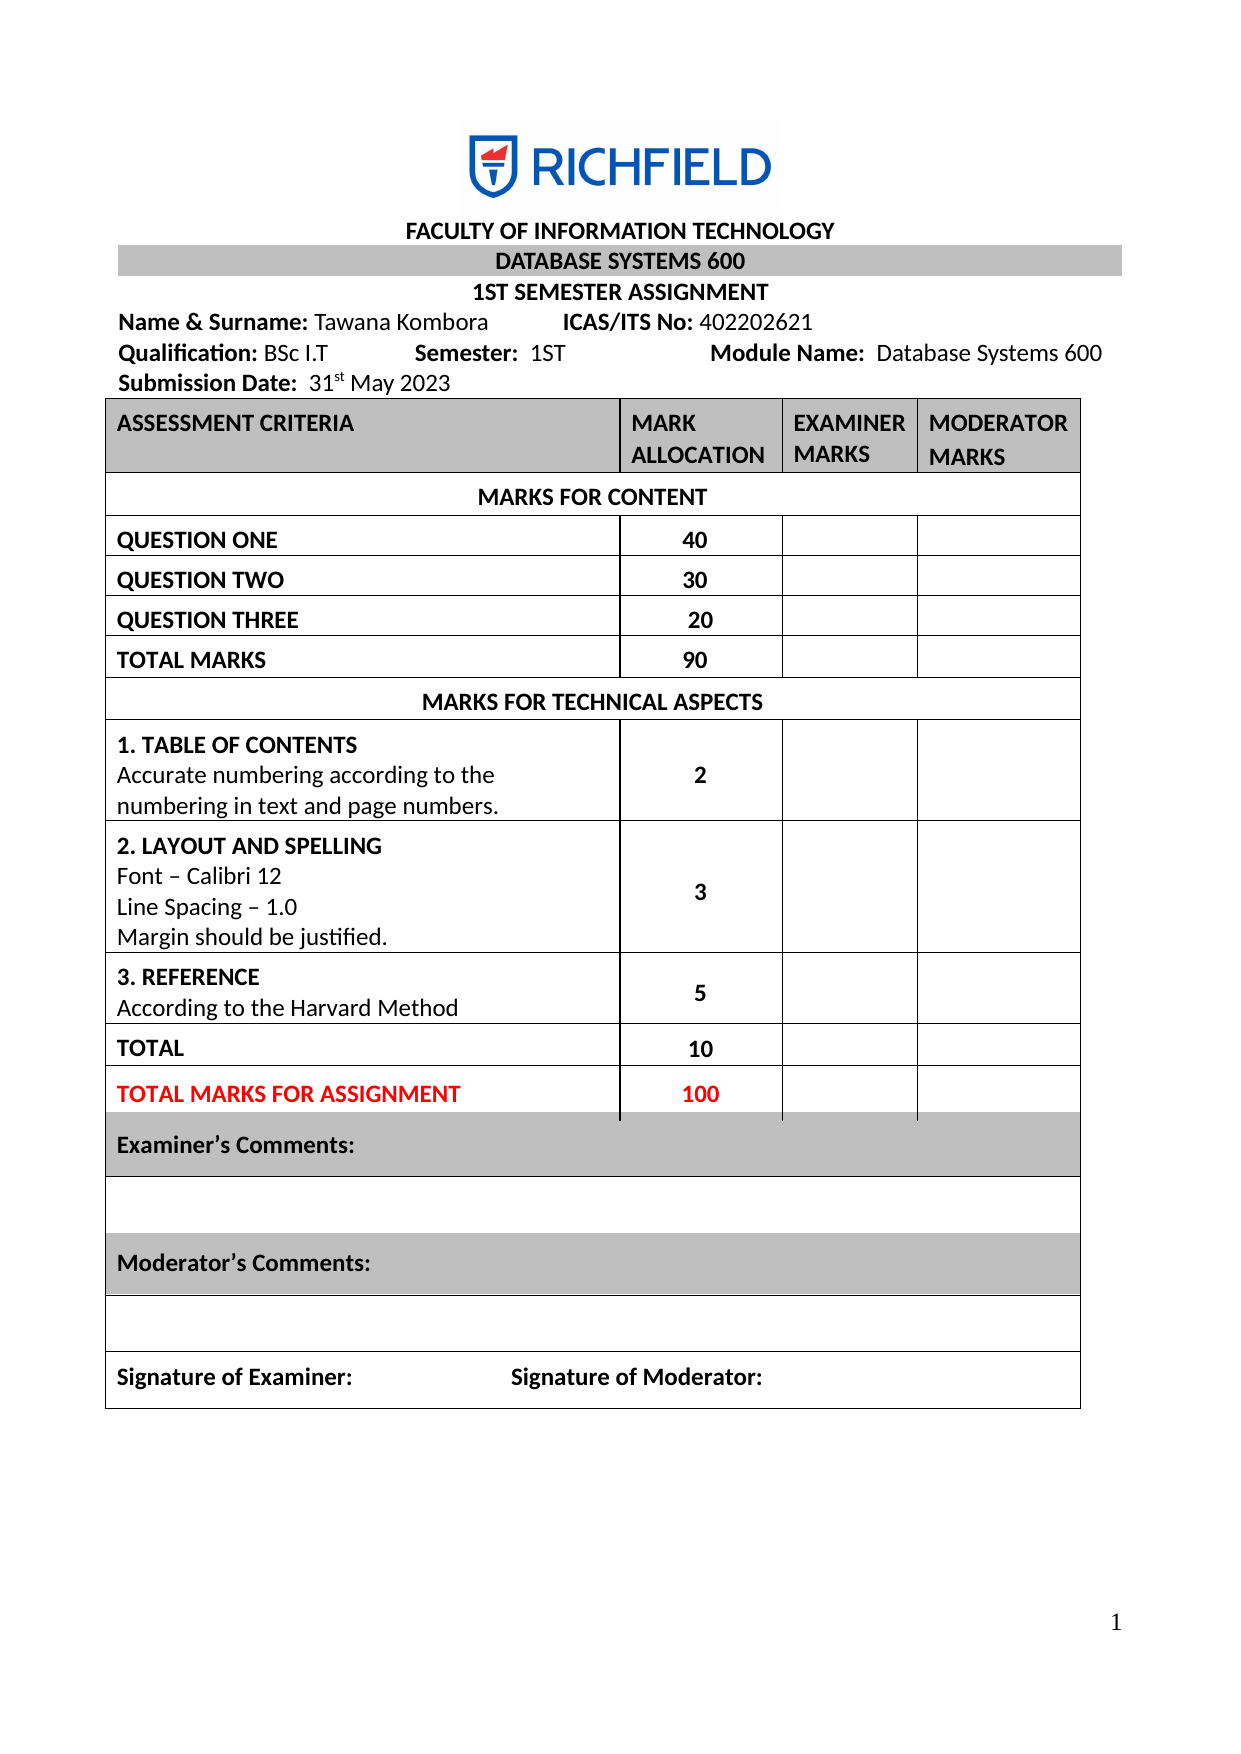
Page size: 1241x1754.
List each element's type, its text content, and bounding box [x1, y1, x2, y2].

table_cell [918, 1239, 1080, 1294]
table_header MARK ALLOCATION [621, 399, 782, 472]
text Name & Surname: Tawana Kombora ICAS/ITS No: 402202621 [118, 306, 1122, 337]
table_cell [918, 516, 1080, 554]
table_cell QUESTION THREE [106, 596, 619, 634]
table_header EXAMINER MARKS [783, 399, 917, 472]
table_cell [783, 720, 917, 820]
table_cell [783, 636, 917, 677]
table_cell [783, 516, 917, 554]
table_cell 3 [621, 821, 782, 952]
table_cell QUESTION TWO [106, 556, 619, 594]
table_cell [918, 1352, 1080, 1408]
table_cell [783, 596, 917, 634]
text Submission Date: 31st May 2023 [118, 367, 1122, 398]
table_cell Signature of Examiner: Signature of Moderator: [106, 1352, 782, 1408]
table_cell MARKS FOR TECHNICAL ASPECTS [106, 678, 1080, 719]
table_cell 2. LAYOUT AND SPELLING Font – Calibri 12 Line Spacing – 1.0 Margin should be justified. [106, 821, 619, 952]
table_cell [918, 1024, 1080, 1065]
table_cell [918, 556, 1080, 594]
picture [459, 118, 781, 215]
table_cell [918, 596, 1080, 634]
table_cell 20 [621, 596, 782, 634]
table_cell [783, 556, 917, 594]
table_cell [782, 1352, 918, 1408]
table_cell [782, 1296, 918, 1351]
table_cell [918, 1296, 1080, 1351]
table_cell Examiner’s Comments: [106, 1121, 782, 1176]
text DATABASE SYSTEMS 600 [118, 245, 1122, 276]
table_cell [918, 1121, 1080, 1176]
table_cell [783, 1024, 917, 1065]
table_cell MARKS FOR CONTENT [106, 473, 1080, 514]
table_cell 10 [621, 1024, 782, 1065]
table_cell [783, 953, 917, 1022]
table_cell [918, 636, 1080, 677]
table_cell [106, 1296, 782, 1351]
table_cell [783, 821, 917, 952]
table_cell [918, 953, 1080, 1022]
table_cell [782, 1177, 918, 1233]
text Qualification: BSc I.T Semester: 1ST Module Name: Database Systems 600 [118, 337, 1122, 367]
table_cell [918, 1066, 1080, 1112]
table_cell 40 [621, 516, 782, 554]
table_cell [783, 1066, 917, 1112]
table_cell TOTAL MARKS FOR ASSIGNMENT [106, 1066, 619, 1112]
table_cell 100 [621, 1066, 782, 1112]
table_cell QUESTION ONE [106, 516, 619, 554]
table_cell TOTAL [106, 1024, 619, 1065]
table_header MODERATOR MARKS [918, 399, 1080, 472]
text FACULTY OF INFORMATION TECHNOLOGY [118, 215, 1122, 245]
text 1ST SEMESTER ASSIGNMENT [118, 276, 1122, 306]
table_cell 2 [621, 720, 782, 820]
table_cell 1. TABLE OF CONTENTS Accurate numbering according to the numbering in text and page numbers. [106, 720, 619, 820]
table_cell 90 [621, 636, 782, 677]
table_cell Moderator’s Comments: [106, 1239, 782, 1294]
table_cell [106, 1177, 782, 1233]
table_header ASSESSMENT CRITERIA [106, 399, 619, 472]
table_cell [782, 1121, 918, 1176]
table_cell [918, 720, 1080, 820]
table_cell [918, 1177, 1080, 1233]
table_cell [918, 821, 1080, 952]
table_cell 5 [621, 953, 782, 1022]
table_cell [782, 1239, 918, 1294]
table_cell 3. REFERENCE According to the Harvard Method [106, 953, 619, 1022]
table_cell 30 [621, 556, 782, 594]
table_cell TOTAL MARKS [106, 636, 619, 677]
